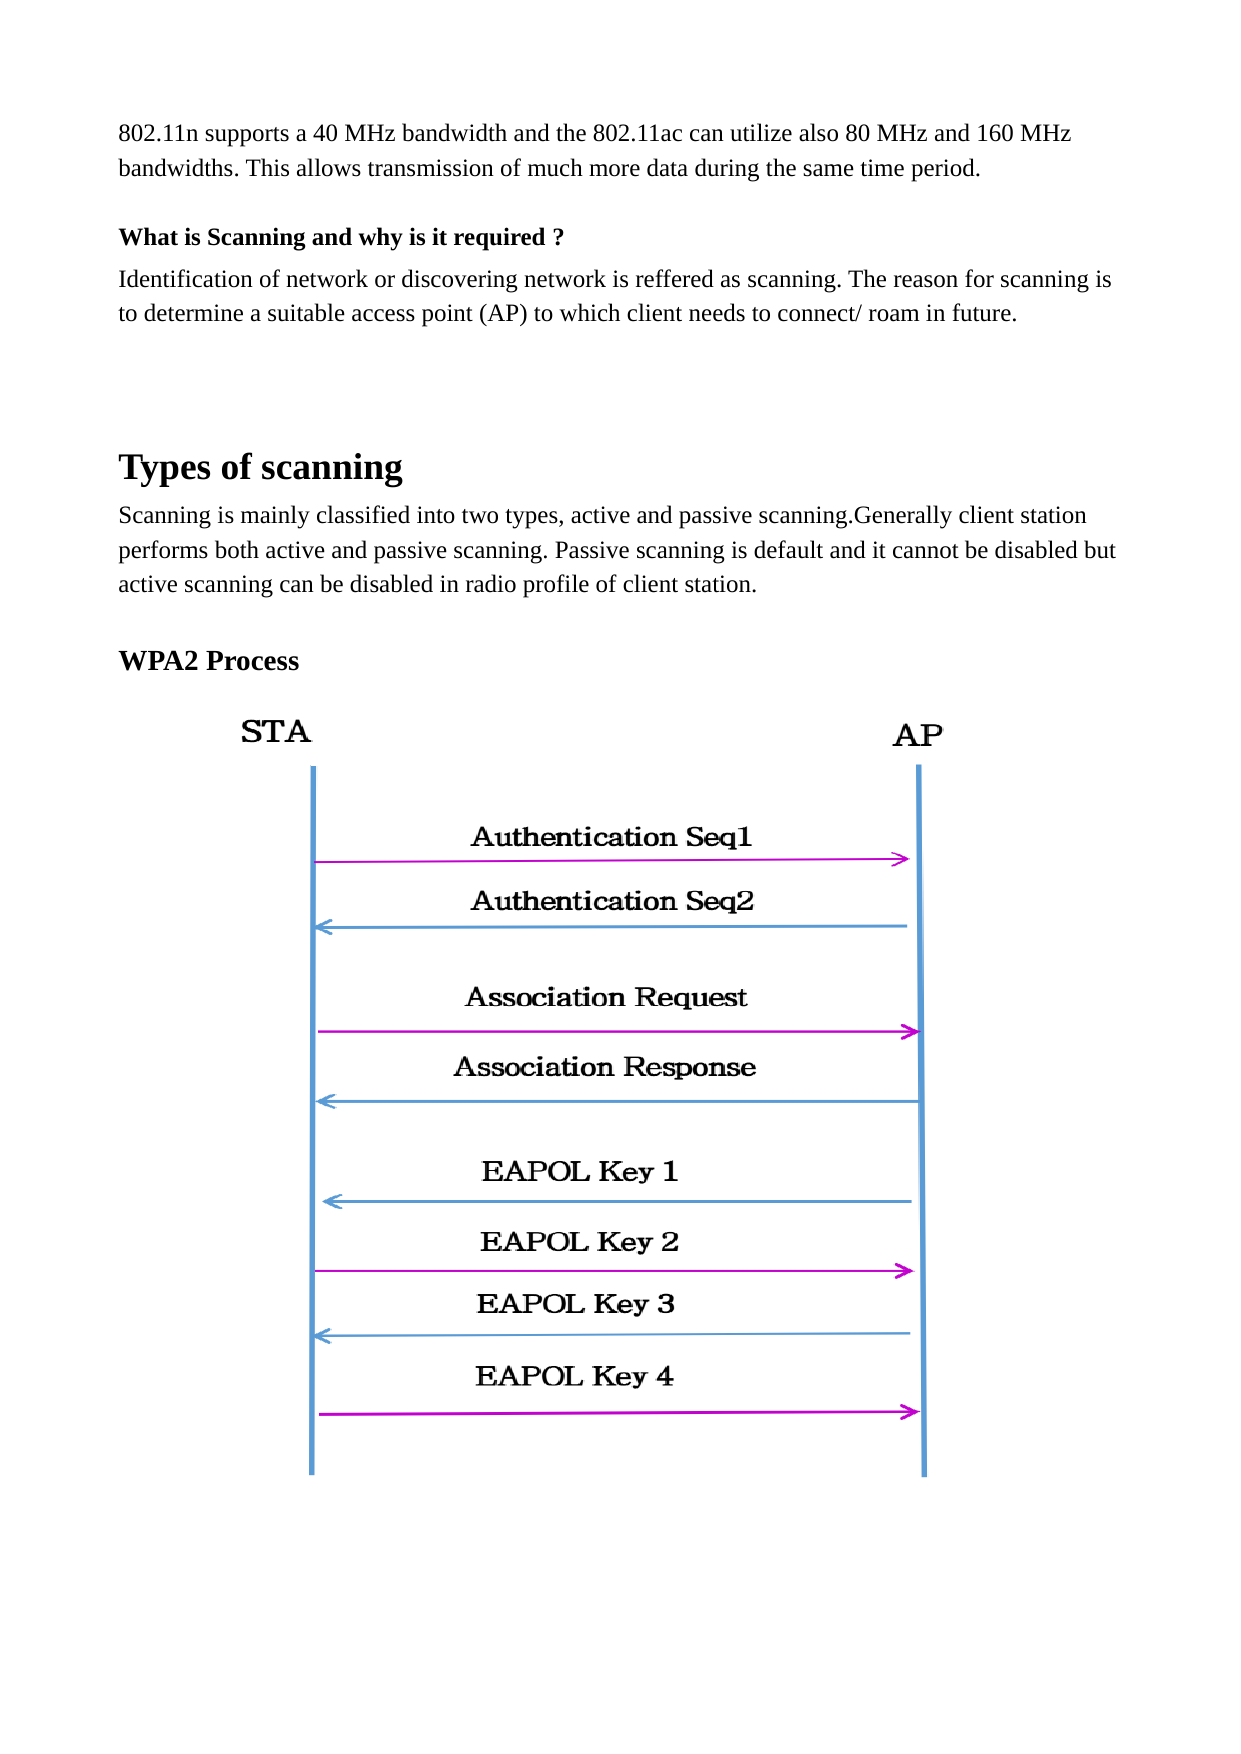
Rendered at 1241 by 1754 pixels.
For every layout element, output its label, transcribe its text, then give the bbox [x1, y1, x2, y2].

text Identification of network or discovering network is reffered as scanning. The reason for scanning is to determine a suitable access point (AP) to which client needs to connect/ roam in future. [118, 264, 1122, 327]
text 802.11n supports a 40 MHz bandwidth and the 802.11ac can utilize also 80 MHz and 160 MHz bandwidths. This allows transmission of much more data during the same time period. [118, 118, 1122, 181]
subtitle What is Scanning and why is it required ? [118, 222, 1122, 251]
picture [118, 689, 1123, 1525]
text Scanning is mainly classified into two types, active and passive scanning.Generally client station performs both active and passive scanning. Passive scanning is default and it cannot be disabled but active scanning can be disabled in radio profile of client station. [118, 500, 1122, 598]
subtitle WPA2 Process [118, 643, 1122, 677]
subtitle Types of scanning [118, 444, 1122, 488]
